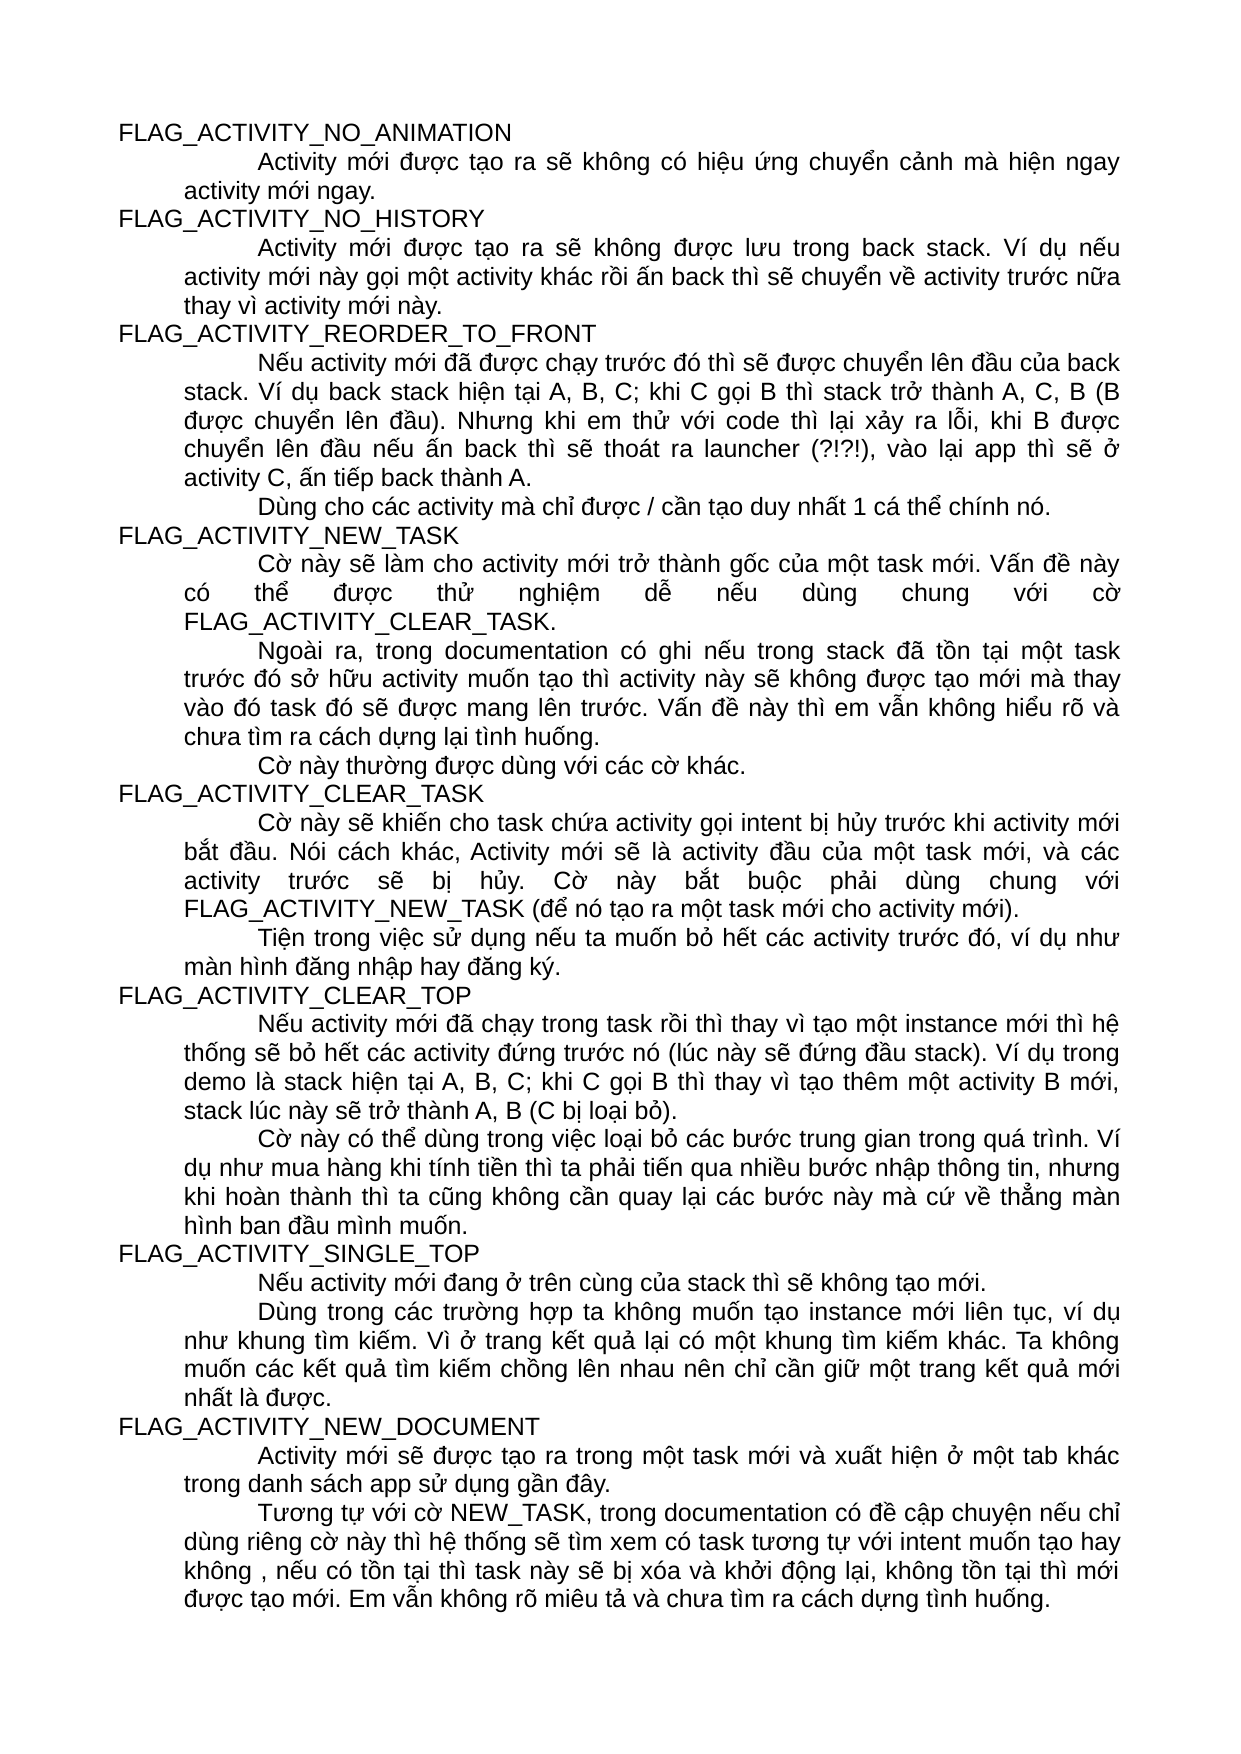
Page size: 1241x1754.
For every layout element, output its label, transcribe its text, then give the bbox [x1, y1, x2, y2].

text FLAG_ACTIVITY_CLEAR_TASK [118, 779, 1122, 808]
text FLAG_ACTIVITY_NEW_TASK [118, 521, 1122, 549]
text FLAG_ACTIVITY_NEW_DOCUMENT [118, 1412, 1122, 1441]
text Cờ này sẽ khiến cho task chứa activity gọi intent bị hủy trước khi activity mới bắt đầu. Nói cách khác, Activity mới sẽ là activity đầu của một task mới, và các activity trước sẽ bị hủy. Cờ này bắt buộc phải dùng chung với FLAG_ACTIVITY_NEW_TASK (để nó tạo ra một task mới cho activity mới). [146, 808, 1122, 923]
text Nếu activity mới đã chạy trong task rồi thì thay vì tạo một instance mới thì hệ thống sẽ bỏ hết các activity đứng trước nó (lúc này sẽ đứng đầu stack). Ví dụ trong demo là stack hiện tại A, B, C; khi C gọi B thì thay vì tạo thêm một activity B mới, stack lúc này sẽ trở thành A, B (C bị loại bỏ). [146, 1009, 1122, 1124]
text FLAG_ACTIVITY_NO_ANIMATION [118, 118, 1122, 147]
text Dùng trong các trường hợp ta không muốn tạo instance mới liên tục, ví dụ như khung tìm kiếm. Vì ở trang kết quả lại có một khung tìm kiếm khác. Ta không muốn các kết quả tìm kiếm chồng lên nhau nên chỉ cần giữ một trang kết quả mới nhất là được. [146, 1297, 1122, 1412]
text Tiện trong việc sử dụng nếu ta muốn bỏ hết các activity trước đó, ví dụ như màn hình đăng nhập hay đăng ký. [146, 923, 1122, 981]
text Tương tự với cờ NEW_TASK, trong documentation có đề cập chuyện nếu chỉ dùng riêng cờ này thì hệ thống sẽ tìm xem có task tương tự với intent muốn tạo hay không , nếu có tồn tại thì task này sẽ bị xóa và khởi động lại, không tồn tại thì mới được tạo mới. Em vẫn không rõ miêu tả và chưa tìm ra cách dựng tình huống. [146, 1498, 1122, 1613]
text Dùng cho các activity mà chỉ được / cần tạo duy nhất 1 cá thể chính nó. [146, 492, 1122, 521]
text FLAG_ACTIVITY_NO_HISTORY [118, 204, 1122, 233]
text Activity mới được tạo ra sẽ không có hiệu ứng chuyển cảnh mà hiện ngay activity mới ngay. [146, 147, 1122, 204]
text Cờ này thường được dùng với các cờ khác. [146, 751, 1122, 779]
text Nếu activity mới đã được chạy trước đó thì sẽ được chuyển lên đầu của back stack. Ví dụ back stack hiện tại A, B, C; khi C gọi B thì stack trở thành A, C, B (B được chuyển lên đầu). Nhưng khi em thử với code thì lại xảy ra lỗi, khi B được chuyển lên đầu nếu ấn back thì sẽ thoát ra launcher (?!?!), vào lại app thì sẽ ở activity C, ấn tiếp back thành A. [146, 348, 1122, 492]
text Activity mới được tạo ra sẽ không được lưu trong back stack. Ví dụ nếu activity mới này gọi một activity khác rồi ấn back thì sẽ chuyển về activity trước nữa thay vì activity mới này. [146, 233, 1122, 319]
text FLAG_ACTIVITY_SINGLE_TOP [118, 1239, 1122, 1268]
text FLAG_ACTIVITY_CLEAR_TOP [118, 981, 1122, 1009]
text Cờ này sẽ làm cho activity mới trở thành gốc của một task mới. Vấn đề này có thể được thử nghiệm dễ nếu dùng chung với cờ FLAG_ACTIVITY_CLEAR_TASK. [146, 549, 1122, 636]
text Nếu activity mới đang ở trên cùng của stack thì sẽ không tạo mới. [146, 1268, 1122, 1297]
text FLAG_ACTIVITY_REORDER_TO_FRONT [118, 319, 1122, 348]
text Activity mới sẽ được tạo ra trong một task mới và xuất hiện ở một tab khác trong danh sách app sử dụng gần đây. [146, 1441, 1122, 1498]
text Cờ này có thể dùng trong việc loại bỏ các bước trung gian trong quá trình. Ví dụ như mua hàng khi tính tiền thì ta phải tiến qua nhiều bước nhập thông tin, nhưng khi hoàn thành thì ta cũng không cần quay lại các bước này mà cứ về thẳng màn hình ban đầu mình muốn. [146, 1124, 1122, 1239]
text Ngoài ra, trong documentation có ghi nếu trong stack đã tồn tại một task trước đó sở hữu activity muốn tạo thì activity này sẽ không được tạo mới mà thay vào đó task đó sẽ được mang lên trước. Vấn đề này thì em vẫn không hiểu rõ và chưa tìm ra cách dựng lại tình huống. [146, 636, 1122, 751]
